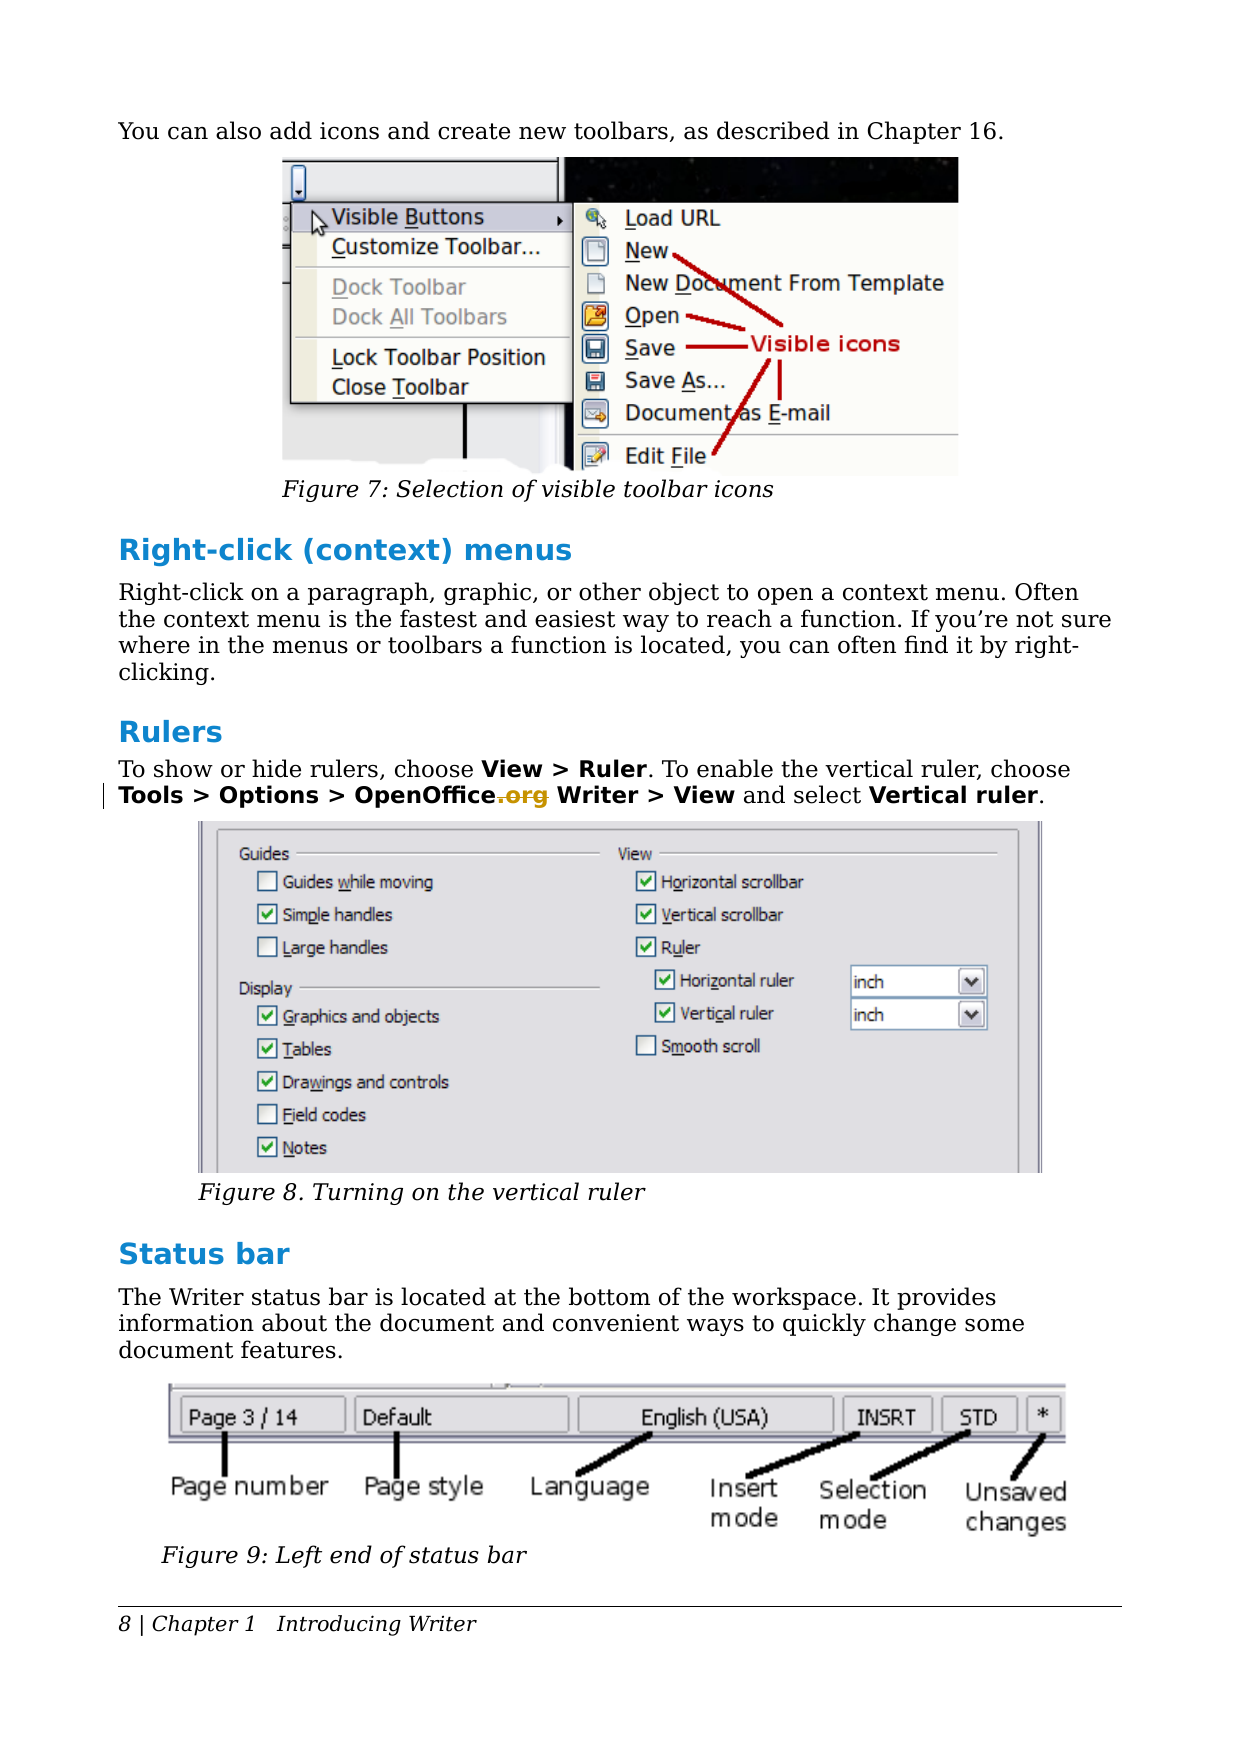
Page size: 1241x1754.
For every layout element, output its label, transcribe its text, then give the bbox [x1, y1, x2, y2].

picture [198, 821, 1043, 1173]
text Right-click on a paragraph, graphic, or other object to open a context menu. Often the context menu is the fastest and easiest way to reach a function. If you’re not sure where in the menus or toolbars a function is located, you can often find it by right-clicking. [118, 579, 1122, 686]
text Figure 8. Turning on the vertical ruler [198, 1179, 1042, 1206]
text You can also add icons and create new toolbars, as described in Chapter 16. [118, 118, 1122, 145]
subtitle Status bar [118, 1238, 1122, 1272]
text The Writer status bar is located at the bottom of the workspace. It provides information about the document and convenient ways to quickly change some document features. [118, 1284, 1122, 1364]
picture [282, 157, 959, 476]
text To show or hide rulers, choose View > Ruler. To enable the vertical ruler, choose Tools > Options > OpenOffice Writer > View and select Vertical ruler. [118, 756, 1122, 809]
subtitle Rulers [118, 715, 1122, 749]
text Figure 9: Left end of status bar [161, 1543, 1079, 1569]
subtitle Right-click (context) menus [118, 533, 1122, 567]
picture [161, 1376, 1079, 1543]
text Figure 7: Selection of visible toolbar icons [282, 476, 958, 502]
